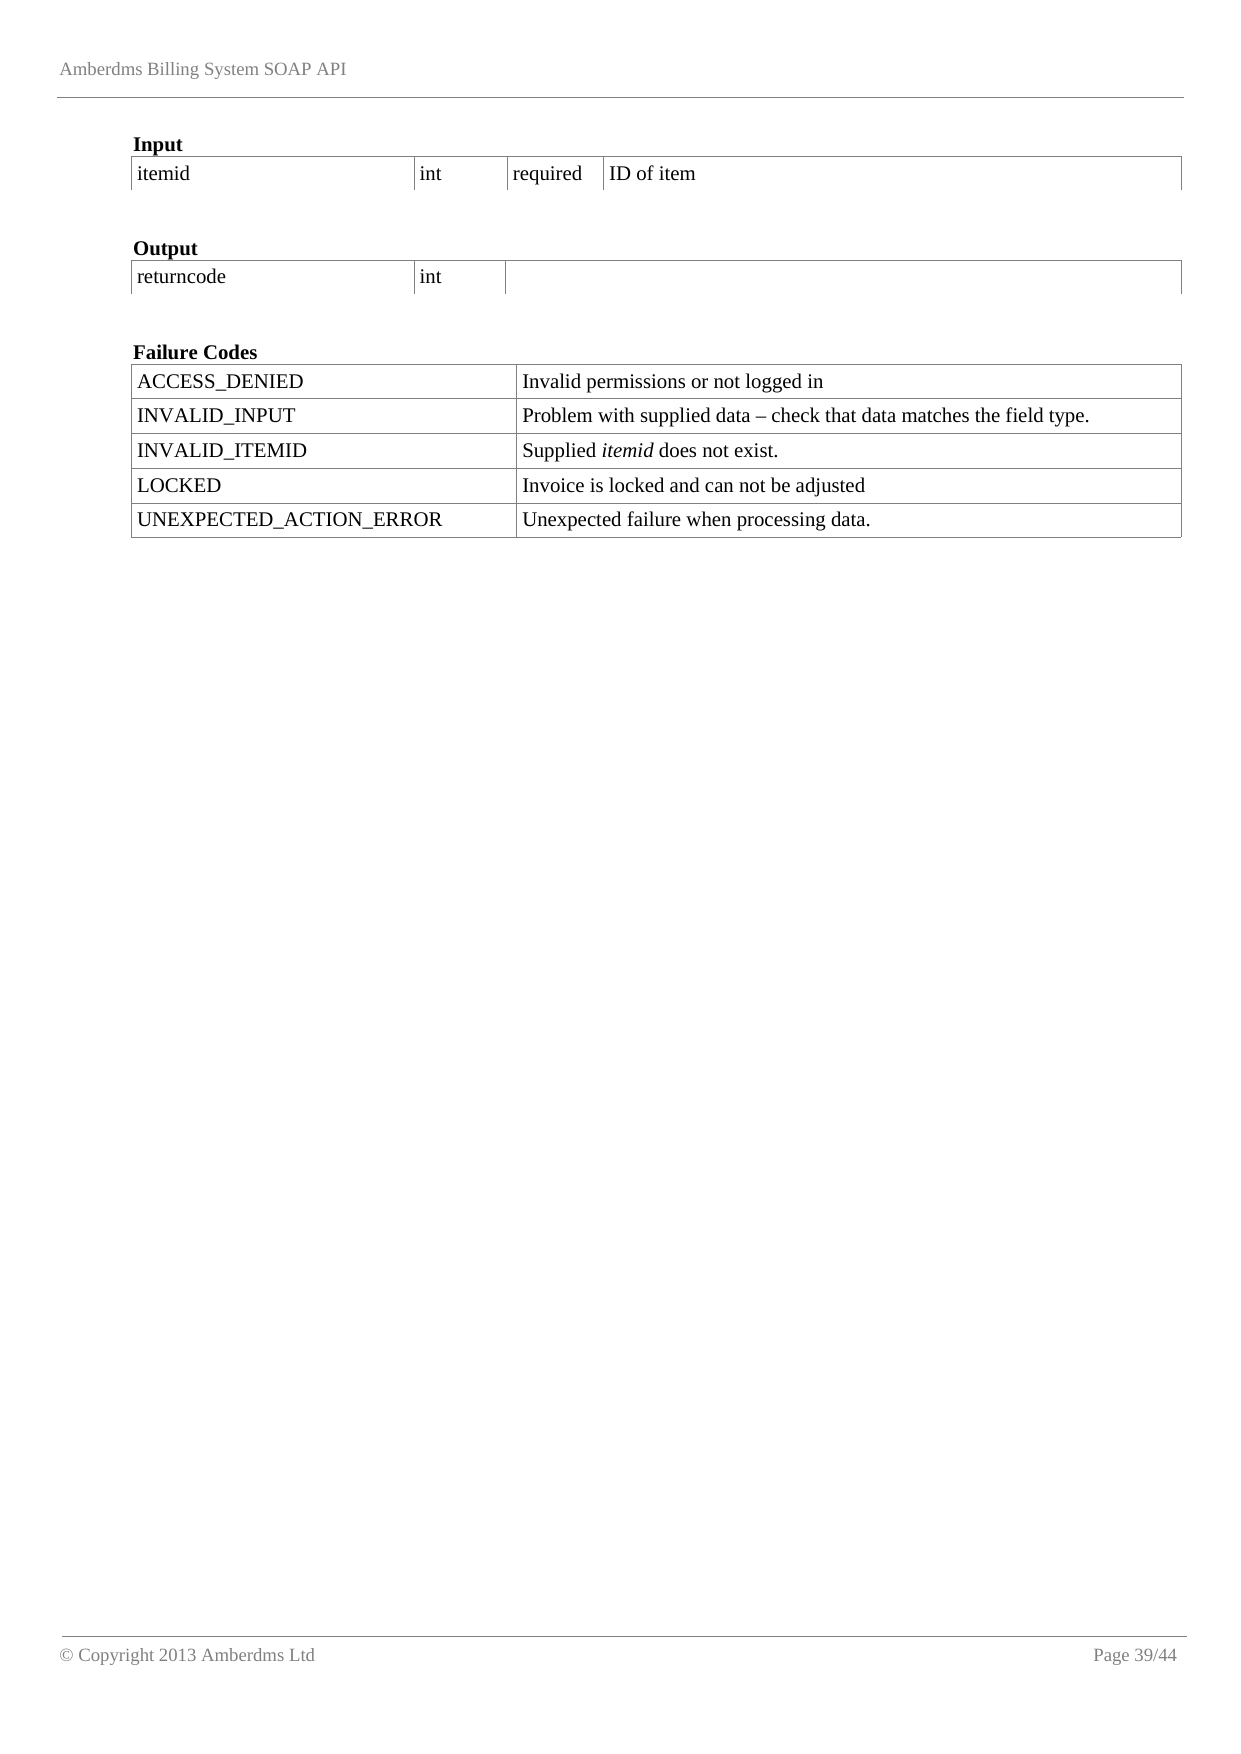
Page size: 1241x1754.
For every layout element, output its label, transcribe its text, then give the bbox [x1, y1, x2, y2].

table_cell INVALID_ITEMID [132, 434, 516, 468]
table_cell Unexpected failure when processing data. [517, 504, 1181, 537]
table_header returncode [132, 261, 414, 294]
table_header ID of item [604, 157, 1181, 190]
table_header ACCESS_DENIED [132, 365, 516, 398]
table_header [506, 261, 1181, 294]
table_cell Supplied itemid does not exist. [517, 434, 1181, 468]
table_header required [508, 157, 603, 190]
table_cell Problem with supplied data – check that data matches the field type. [517, 399, 1181, 433]
text Output [133, 236, 1181, 259]
table_cell INVALID_INPUT [132, 399, 516, 433]
table_cell Invoice is locked and can not be adjusted [517, 469, 1181, 502]
table_cell UNEXPECTED_ACTION_ERROR [132, 504, 516, 537]
table_header Invalid permissions or not logged in [517, 365, 1181, 398]
text Input [133, 132, 1181, 156]
text Failure Codes [133, 341, 1181, 364]
table_header int [415, 261, 505, 294]
table_cell LOCKED [132, 469, 516, 502]
table_header int [415, 157, 507, 190]
table_header itemid [132, 157, 414, 190]
